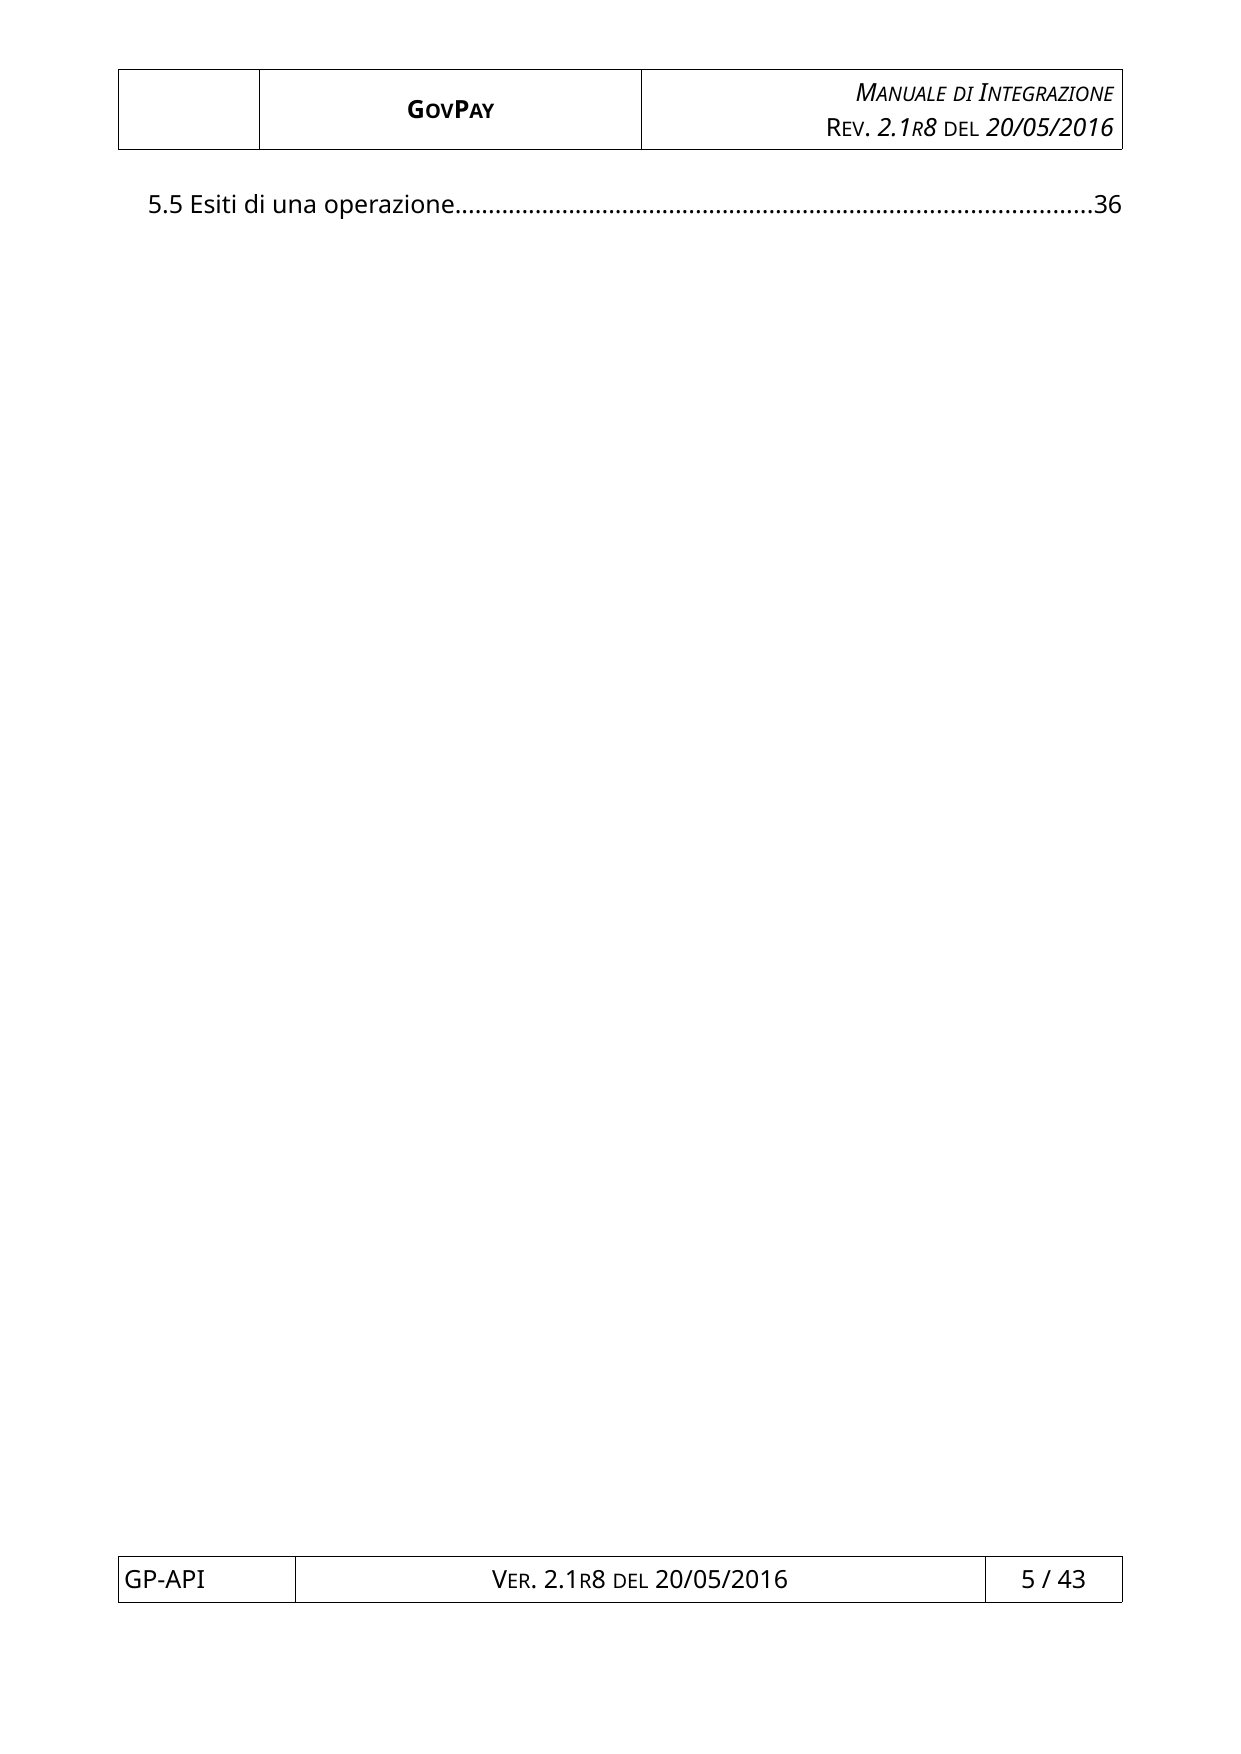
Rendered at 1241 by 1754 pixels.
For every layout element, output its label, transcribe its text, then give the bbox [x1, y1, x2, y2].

text 5.5 Esiti di una operazione 36 [148, 186, 1122, 220]
